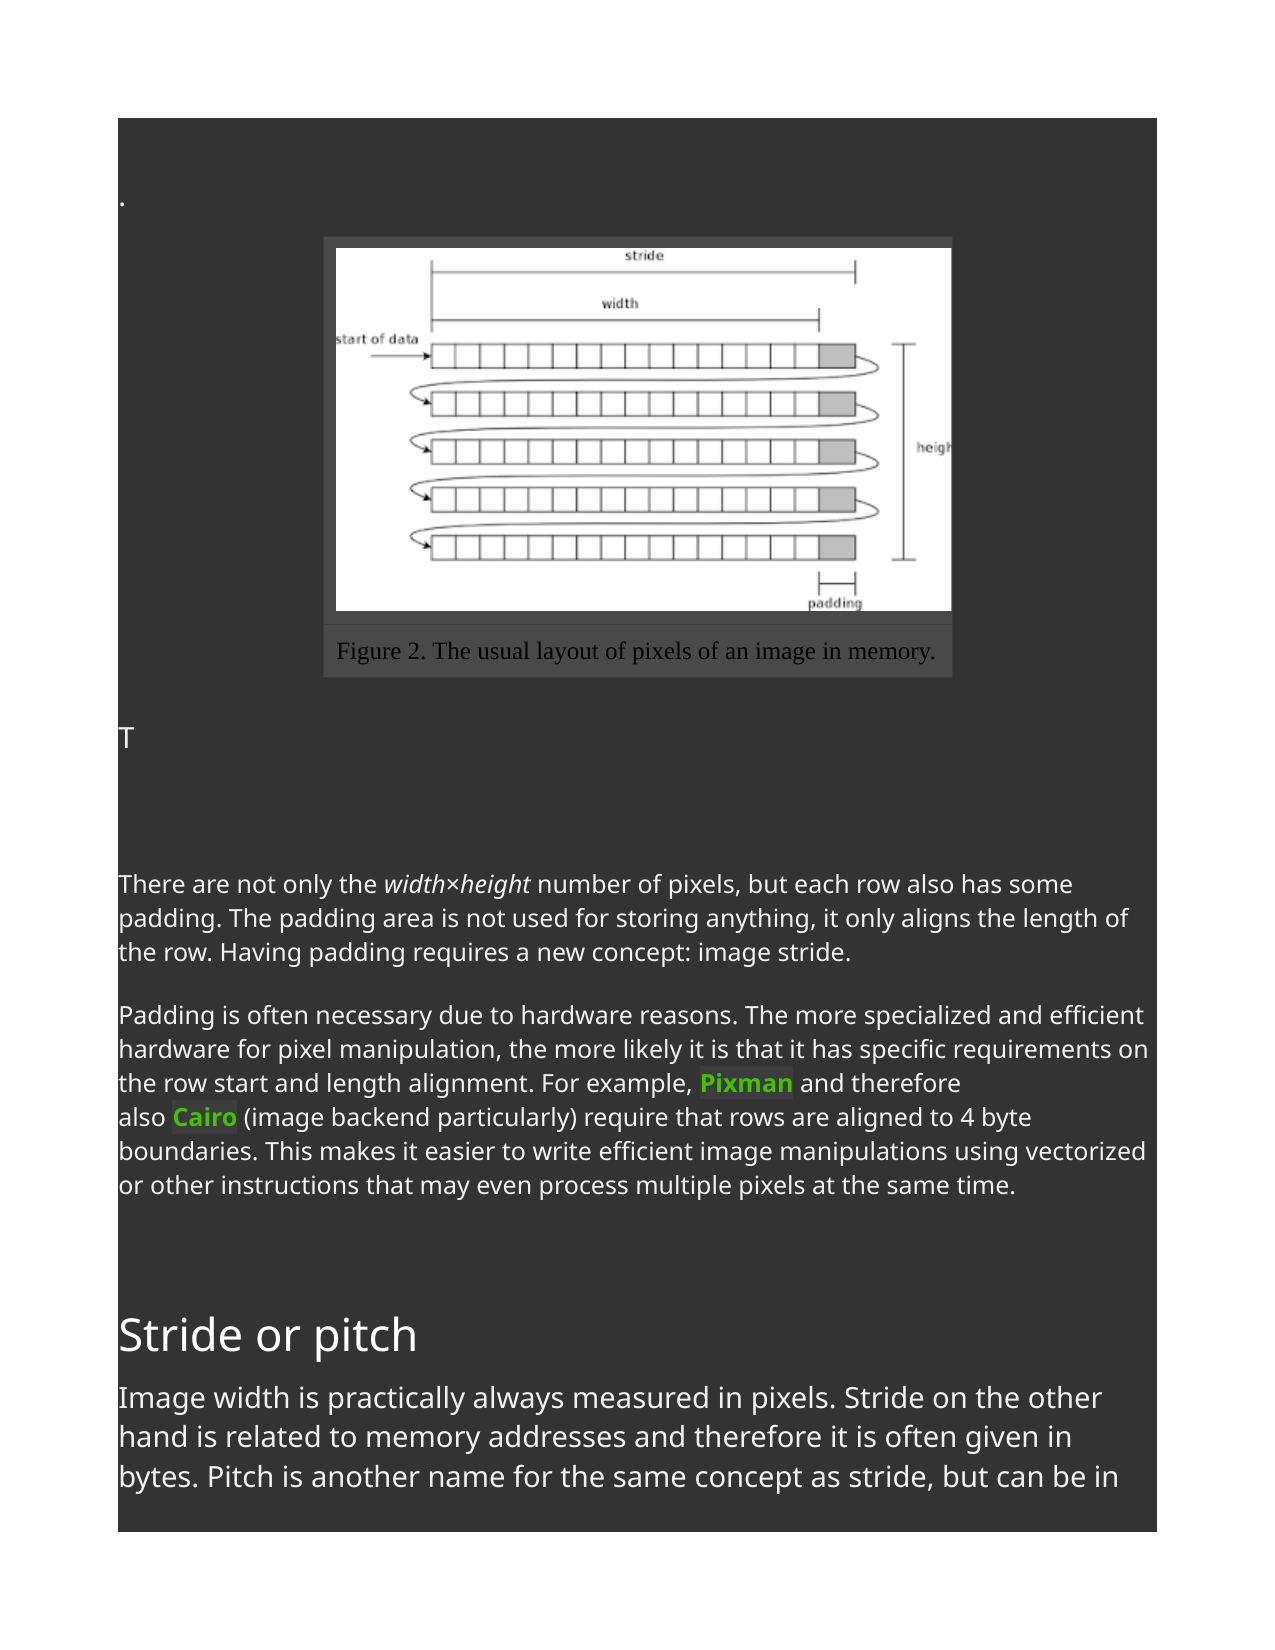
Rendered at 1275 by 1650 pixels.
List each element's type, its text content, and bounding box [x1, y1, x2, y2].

text Image width is practically always measured in pixels. Stride on the other hand is related to memory addresses and therefore it is often given in bytes. Pitch is another name for the same concept as stride, but can be in [118, 1377, 1157, 1496]
subtitle Stride or pitch [118, 1303, 1157, 1364]
text T [118, 677, 1157, 757]
picture [336, 248, 952, 611]
table_cell Figure 2. The usual layout of pixels of an image in memory. [324, 625, 952, 677]
text There are not only the width×height number of pixels, but each row also has some padding. The padding area is not used for storing anything, it only aligns the length of the row. Having padding requires a new concept: image stride. Padding is often necessary due to hardware reasons. The more specialized and efficient hardware for pixel manipulation, the more likely it is that it has specific requirements on the row start and length alignment. For example, Pixman and therefore also Cairo (image backend particularly) require that rows are aligned to 4 byte boundaries. This makes it easier to write efficient image manipulations using vectorized or other instructions that may even process multiple pixels at the same time. [118, 866, 1157, 1202]
table_header [324, 237, 952, 623]
text . [118, 176, 1157, 215]
